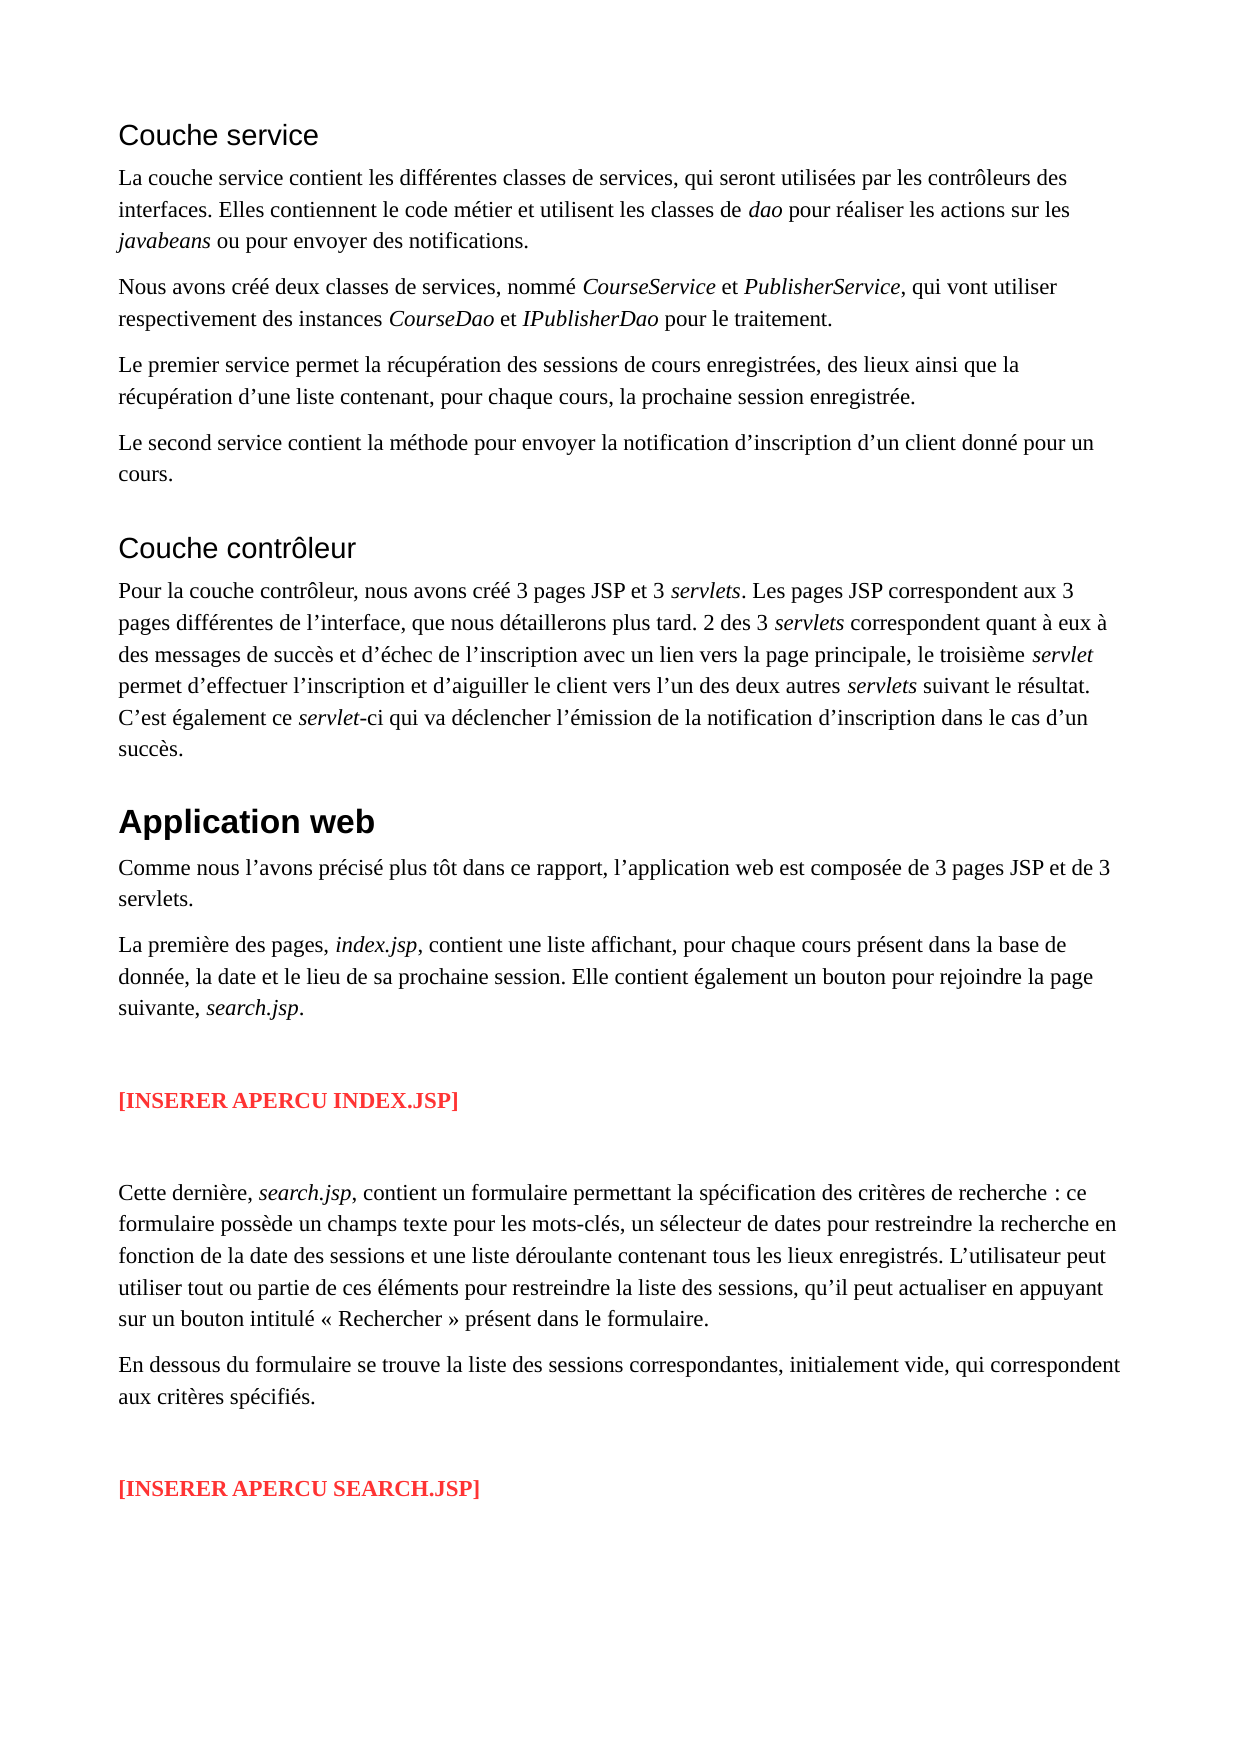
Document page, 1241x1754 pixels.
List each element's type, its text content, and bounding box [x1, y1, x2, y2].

text La première des pages, index.jsp, contient une liste affichant, pour chaque cours présent dans la base de donnée, la date et le lieu de sa prochaine session. Elle contient également un bouton pour rejoindre la page suivante, search.jsp. [118, 931, 1122, 1021]
subtitle Couche service [118, 118, 1122, 152]
text Le second service contient la méthode pour envoyer la notification d’inscription d’un client donné pour un cours. [118, 429, 1122, 487]
text Comme nous l’avons précisé plus tôt dans ce rapport, l’application web est composée de 3 pages JSP et de 3 servlets. [118, 853, 1122, 911]
text [INSERER APERCU INDEX.JSP] [118, 1087, 1122, 1113]
text Cette dernière, search.jsp, contient un formulaire permettant la spécification des critères de recherche : ce formulaire possède un champs texte pour les mots-clés, un sélecteur de dates pour restreindre la recherche en fonction de la date des sessions et une liste déroulante contenant tous les lieux enregistrés. L’utilisateur peut utiliser tout ou partie de ces éléments pour restreindre la liste des sessions, qu’il peut actualiser en appuyant sur un bouton intitulé « Rechercher » présent dans le formulaire. [118, 1179, 1122, 1332]
text En dessous du formulaire se trouve la liste des sessions correspondantes, initialement vide, qui correspondent aux critères spécifiés. [118, 1351, 1122, 1409]
text [INSERER APERCU SEARCH.JSP] [118, 1475, 1122, 1502]
text Nous avons créé deux classes de services, nommé CourseService et PublisherService, qui vont utiliser respectivement des instances CourseDao et IPublisherDao pour le traitement. [118, 273, 1122, 331]
subtitle Application web [118, 802, 1122, 841]
text Le premier service permet la récupération des sessions de cours enregistrées, des lieux ainsi que la récupération d’une liste contenant, pour chaque cours, la prochaine session enregistrée. [118, 351, 1122, 409]
text Pour la couche contrôleur, nous avons créé 3 pages JSP et 3 servlets. Les pages JSP correspondent aux 3 pages différentes de l’interface, que nous détaillerons plus tard. 2 des 3 servlets correspondent quant à eux à des messages de succès et d’échec de l’inscription avec un lien vers la page principale, le troisième servlet permet d’effectuer l’inscription et d’aiguiller le client vers l’un des deux autres servlets suivant le résultat. C’est également ce servlet-ci qui va déclencher l’émission de la notification d’inscription dans le cas d’un succès. [118, 578, 1122, 762]
subtitle Couche contrôleur [118, 532, 1122, 565]
text La couche service contient les différentes classes de services, qui seront utilisées par les contrôleurs des interfaces. Elles contiennent le code métier et utilisent les classes de dao pour réaliser les actions sur les javabeans ou pour envoyer des notifications. [118, 164, 1122, 254]
